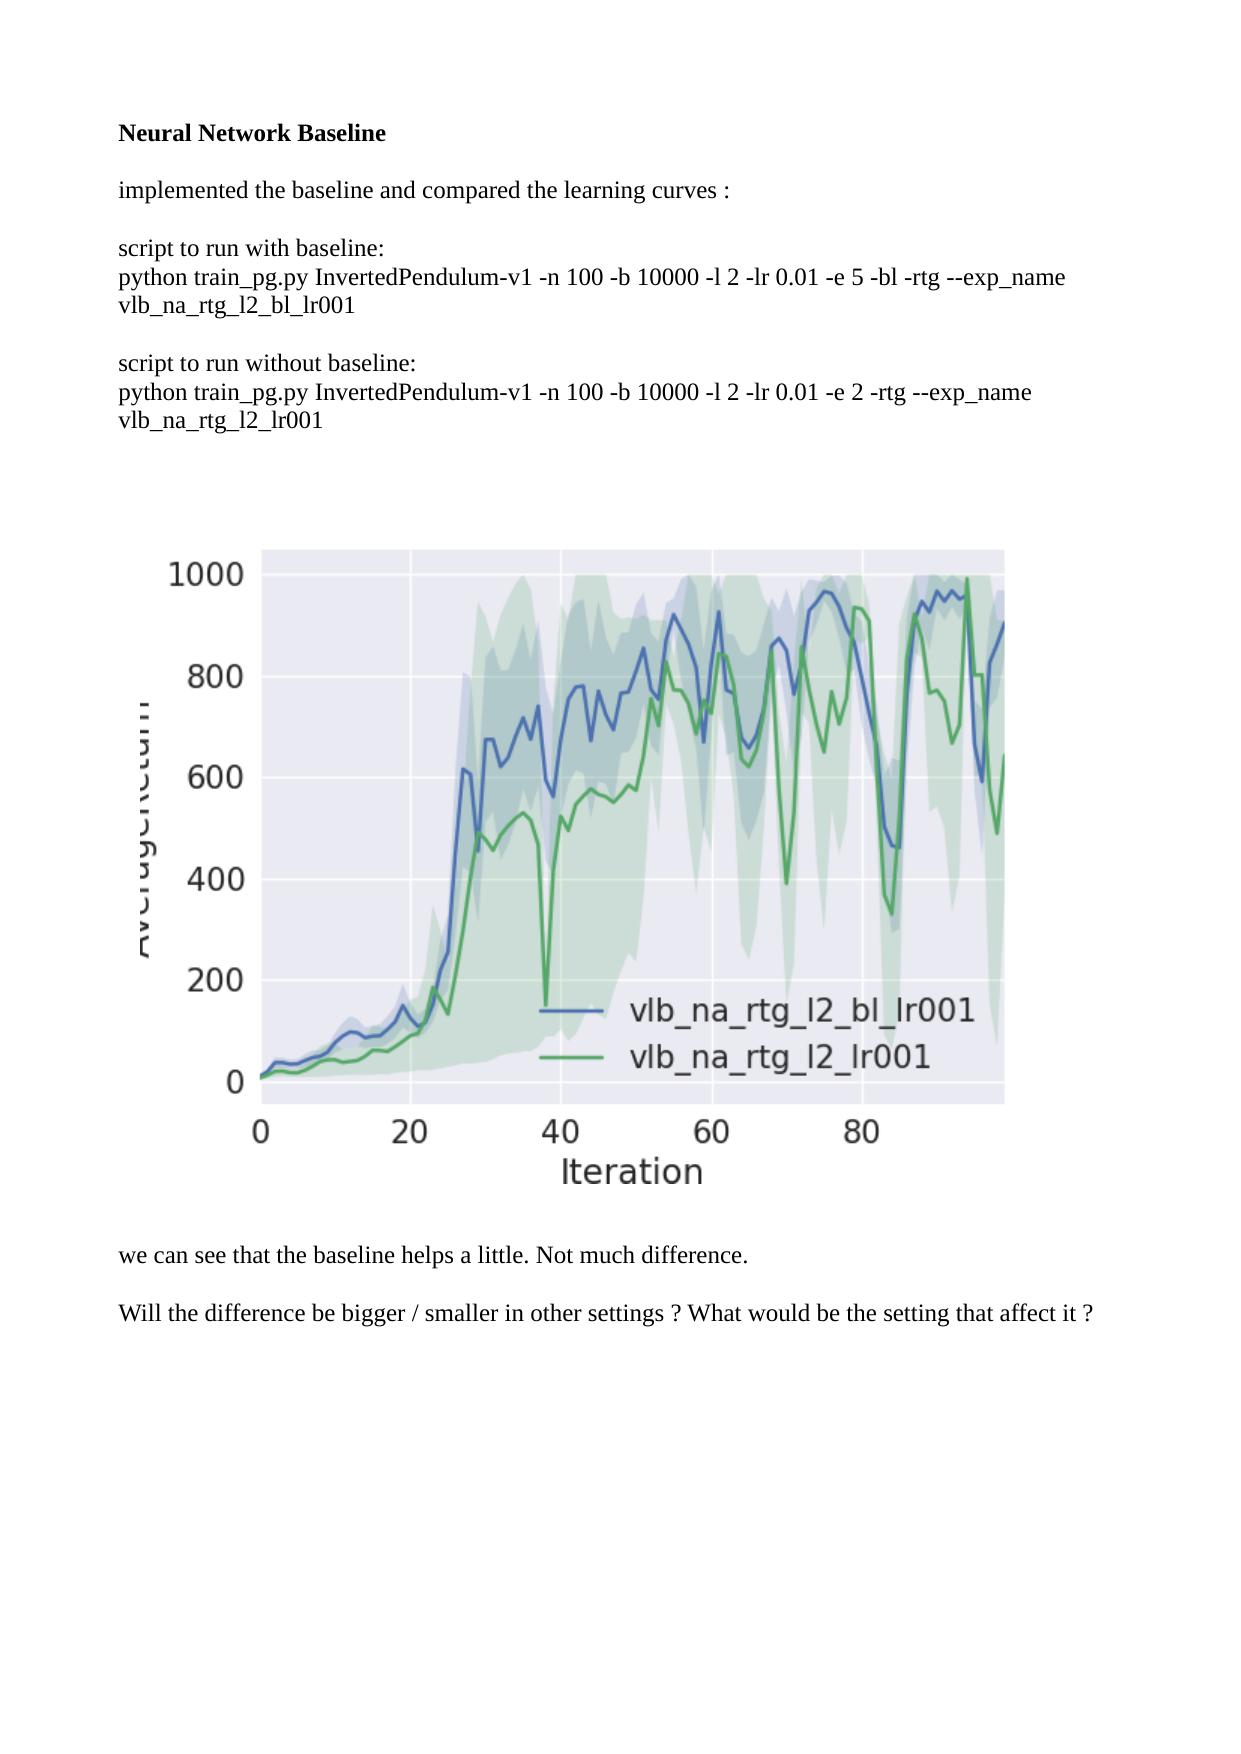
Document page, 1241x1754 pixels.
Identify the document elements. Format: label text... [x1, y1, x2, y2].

text python train_pg.py InvertedPendulum-v1 -n 100 -b 10000 -l 2 -lr 0.01 -e 5 -bl -rtg --exp_name vlb_na_rtg_l2_bl_lr001 [118, 262, 1122, 319]
text script to run without baseline: [118, 348, 1122, 377]
text implemented the baseline and compared the learning curves : [118, 176, 1122, 204]
text Neural Network Baseline [118, 118, 1122, 147]
text script to run with baseline: [118, 233, 1122, 262]
text we can see that the baseline helps a little. Not much difference. [118, 1241, 1122, 1269]
text python train_pg.py InvertedPendulum-v1 -n 100 -b 10000 -l 2 -lr 0.01 -e 2 -rtg --exp_name vlb_na_rtg_l2_lr001 [118, 377, 1122, 434]
text Will the difference be bigger / smaller in other settings ? What would be the setting that affect it ? [118, 1298, 1122, 1327]
picture [140, 463, 1100, 1184]
